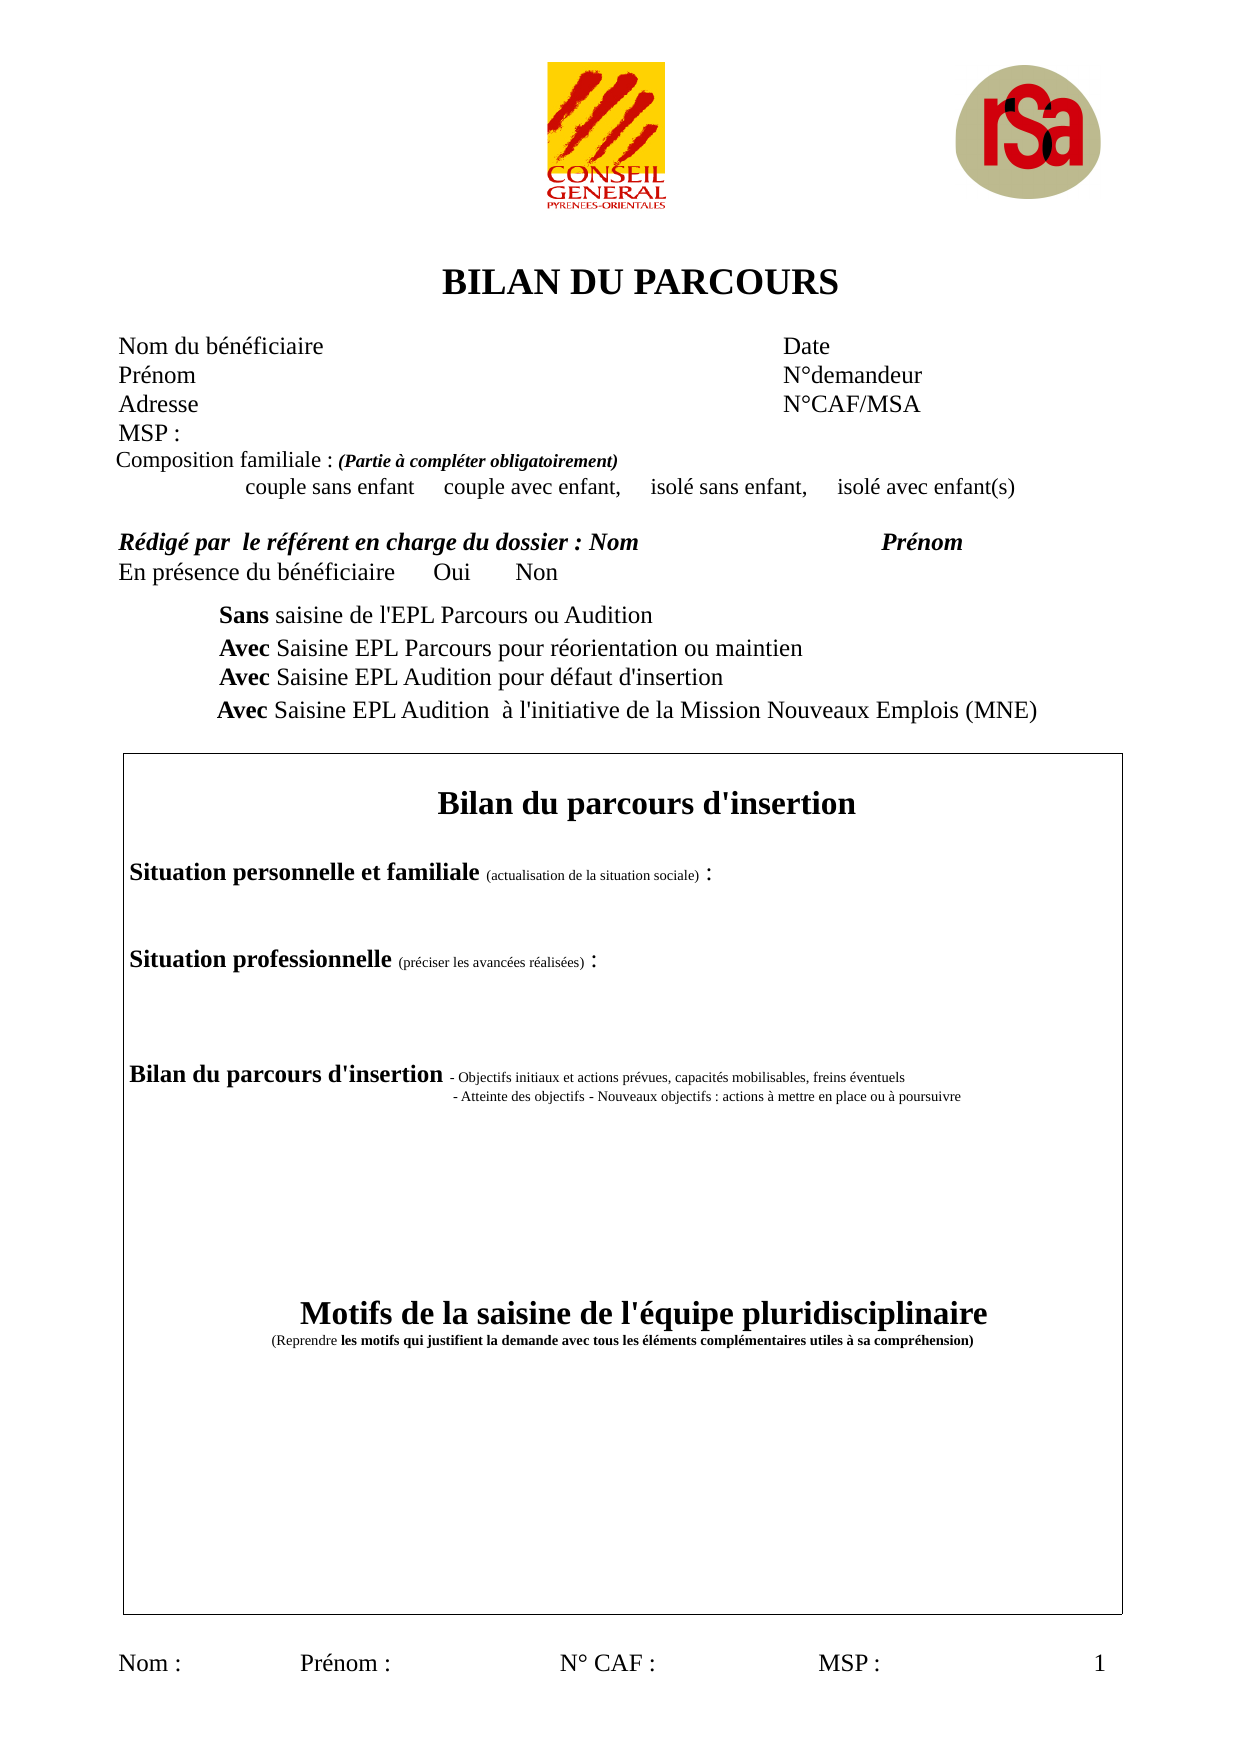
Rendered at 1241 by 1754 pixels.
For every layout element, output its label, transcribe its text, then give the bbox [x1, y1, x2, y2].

text Prénom N°demandeur [118, 360, 1122, 389]
text  Sans saisine de l'EPL Parcours ou Audition [118, 600, 1122, 629]
text Adresse N°CAF/MSA MSP : [118, 389, 1122, 446]
text BILAN DU PARCOURS [118, 259, 1122, 303]
text  Avec Saisine EPL Parcours pour réorientation ou maintien [118, 629, 1122, 662]
text Rédigé par le référent en charge du dossier : Nom Prénom [118, 523, 1122, 557]
text En présence du bénéficiaire  Oui  Non [118, 557, 1122, 586]
text Nom du bénéficiaire Date [118, 331, 1122, 360]
list  Avec Saisine EPL Audition pour défaut d'insertion [156, 662, 1122, 691]
text  Avec Saisine EPL Audition à l'initiative de la Mission Nouveaux Emplois (MNE) [118, 691, 1122, 724]
picture [546, 62, 667, 211]
text Composition familiale : (Partie à compléter obligatoirement) [116, 446, 1121, 473]
text  couple sans enfant couple avec enfant,  isolé sans enfant,  isolé avec enfant(s) [116, 473, 1121, 499]
table_header  Bilan du parcours d'insertion Situation personnelle et familiale (actualisation de la situation sociale) : Situation professionnelle (préciser les avancées réalisées) : Bilan du parcours d'insertion - Objectifs initiaux et actions prévues, capacités mobilisables, freins éventuels - Atteinte des objectifs - Nouveaux objectifs : actions à mettre en place ou à poursuivre  Motifs de la saisine de l'équipe pluridisciplinaire (Reprendre les motifs qui justifient la demande avec tous les éléments complémentaires utiles à sa compréhension) [124, 754, 1122, 1614]
